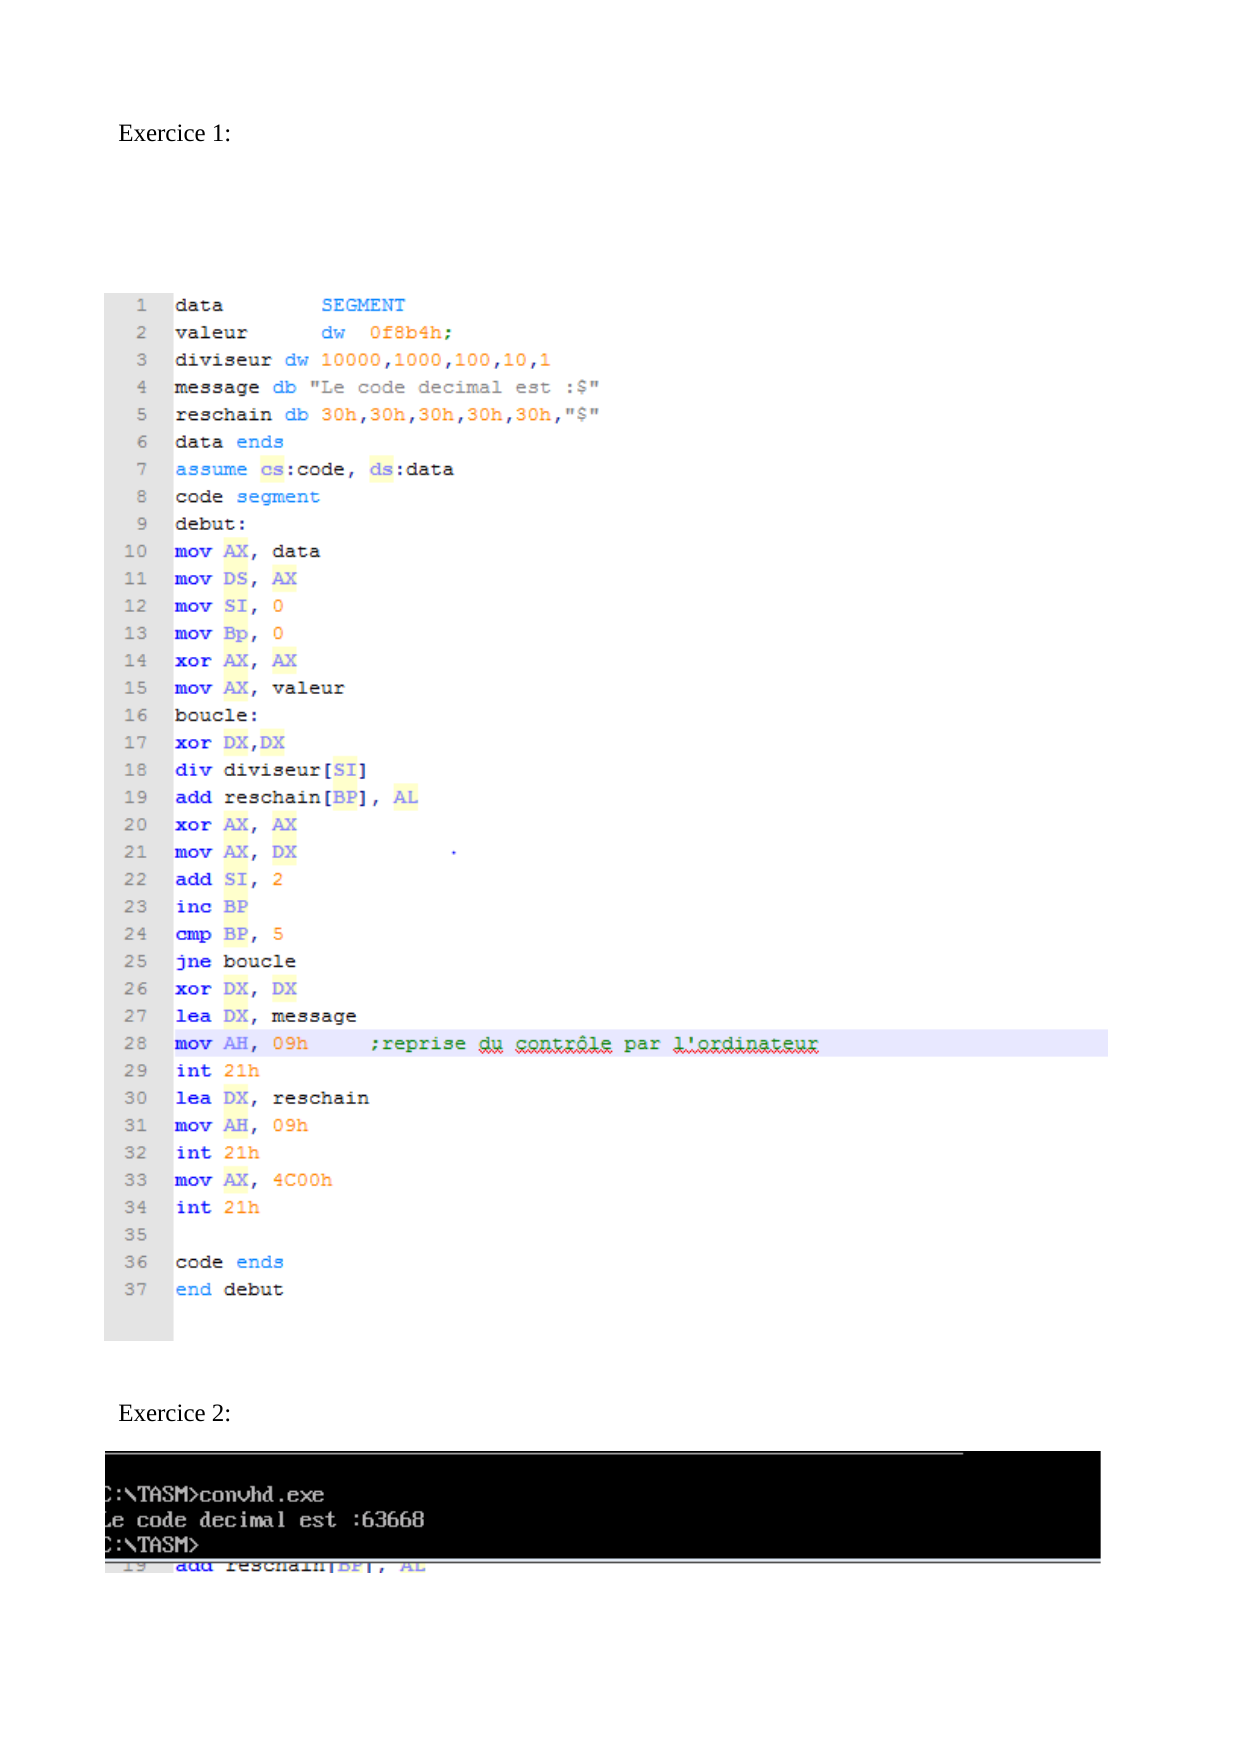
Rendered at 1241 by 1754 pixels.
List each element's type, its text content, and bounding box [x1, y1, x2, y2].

text Exercice 1: [118, 118, 1122, 147]
picture [104, 293, 1108, 1341]
text Exercice 2: [118, 1398, 1122, 1426]
picture [105, 1451, 1101, 1573]
